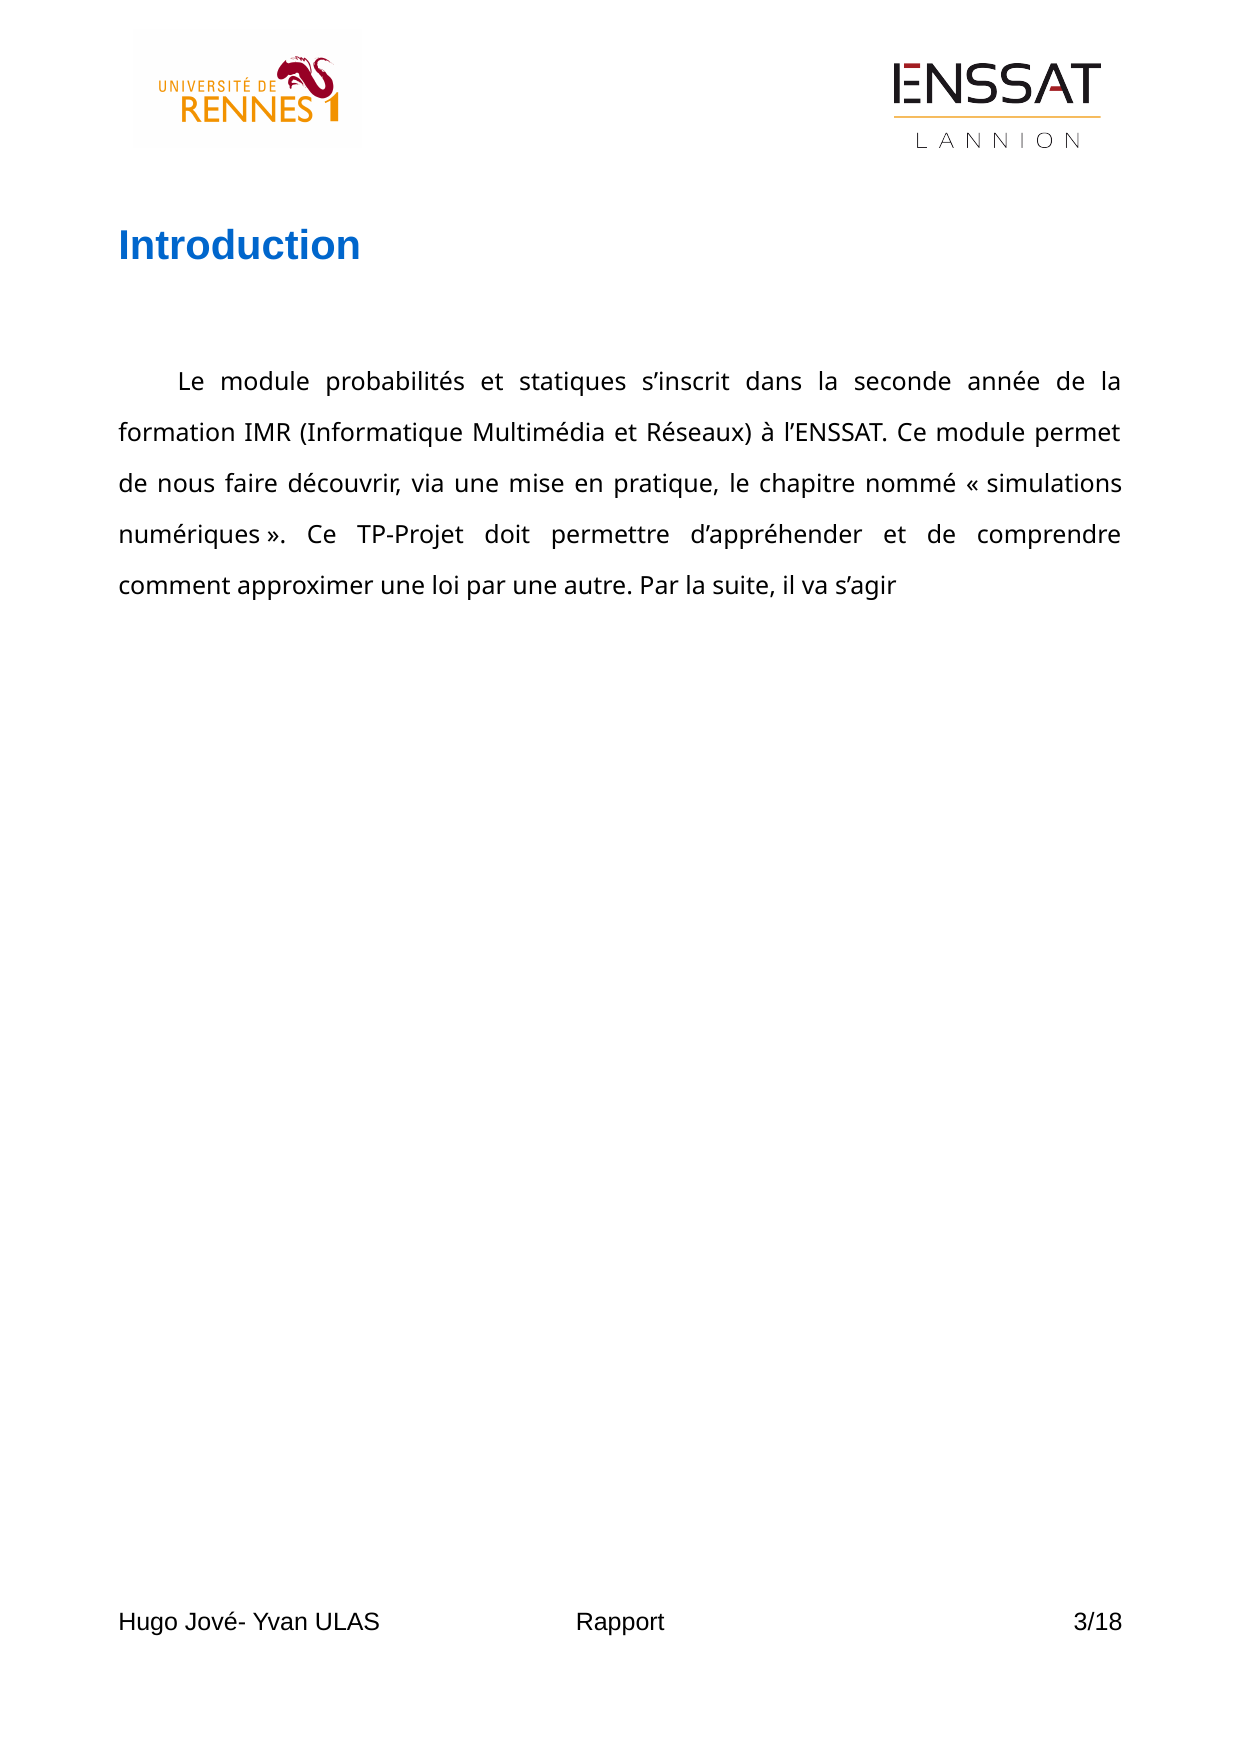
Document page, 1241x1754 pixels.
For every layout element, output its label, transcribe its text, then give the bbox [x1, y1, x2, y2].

picture [133, 29, 363, 148]
picture [894, 63, 1101, 148]
text Le module probabilités et statiques s’inscrit dans la seconde année de la formation IMR (Informatique Multimédia et Réseaux) à l’ENSSAT. Ce module permet de nous faire découvrir, via une mise en pratique, le chapitre nommé « simulations numériques ». Ce TP-Projet doit permettre d’appréhender et de comprendre comment approximer une loi par une autre. Par la suite, il va s’agir [118, 364, 1122, 602]
subtitle Introduction [118, 221, 1122, 268]
